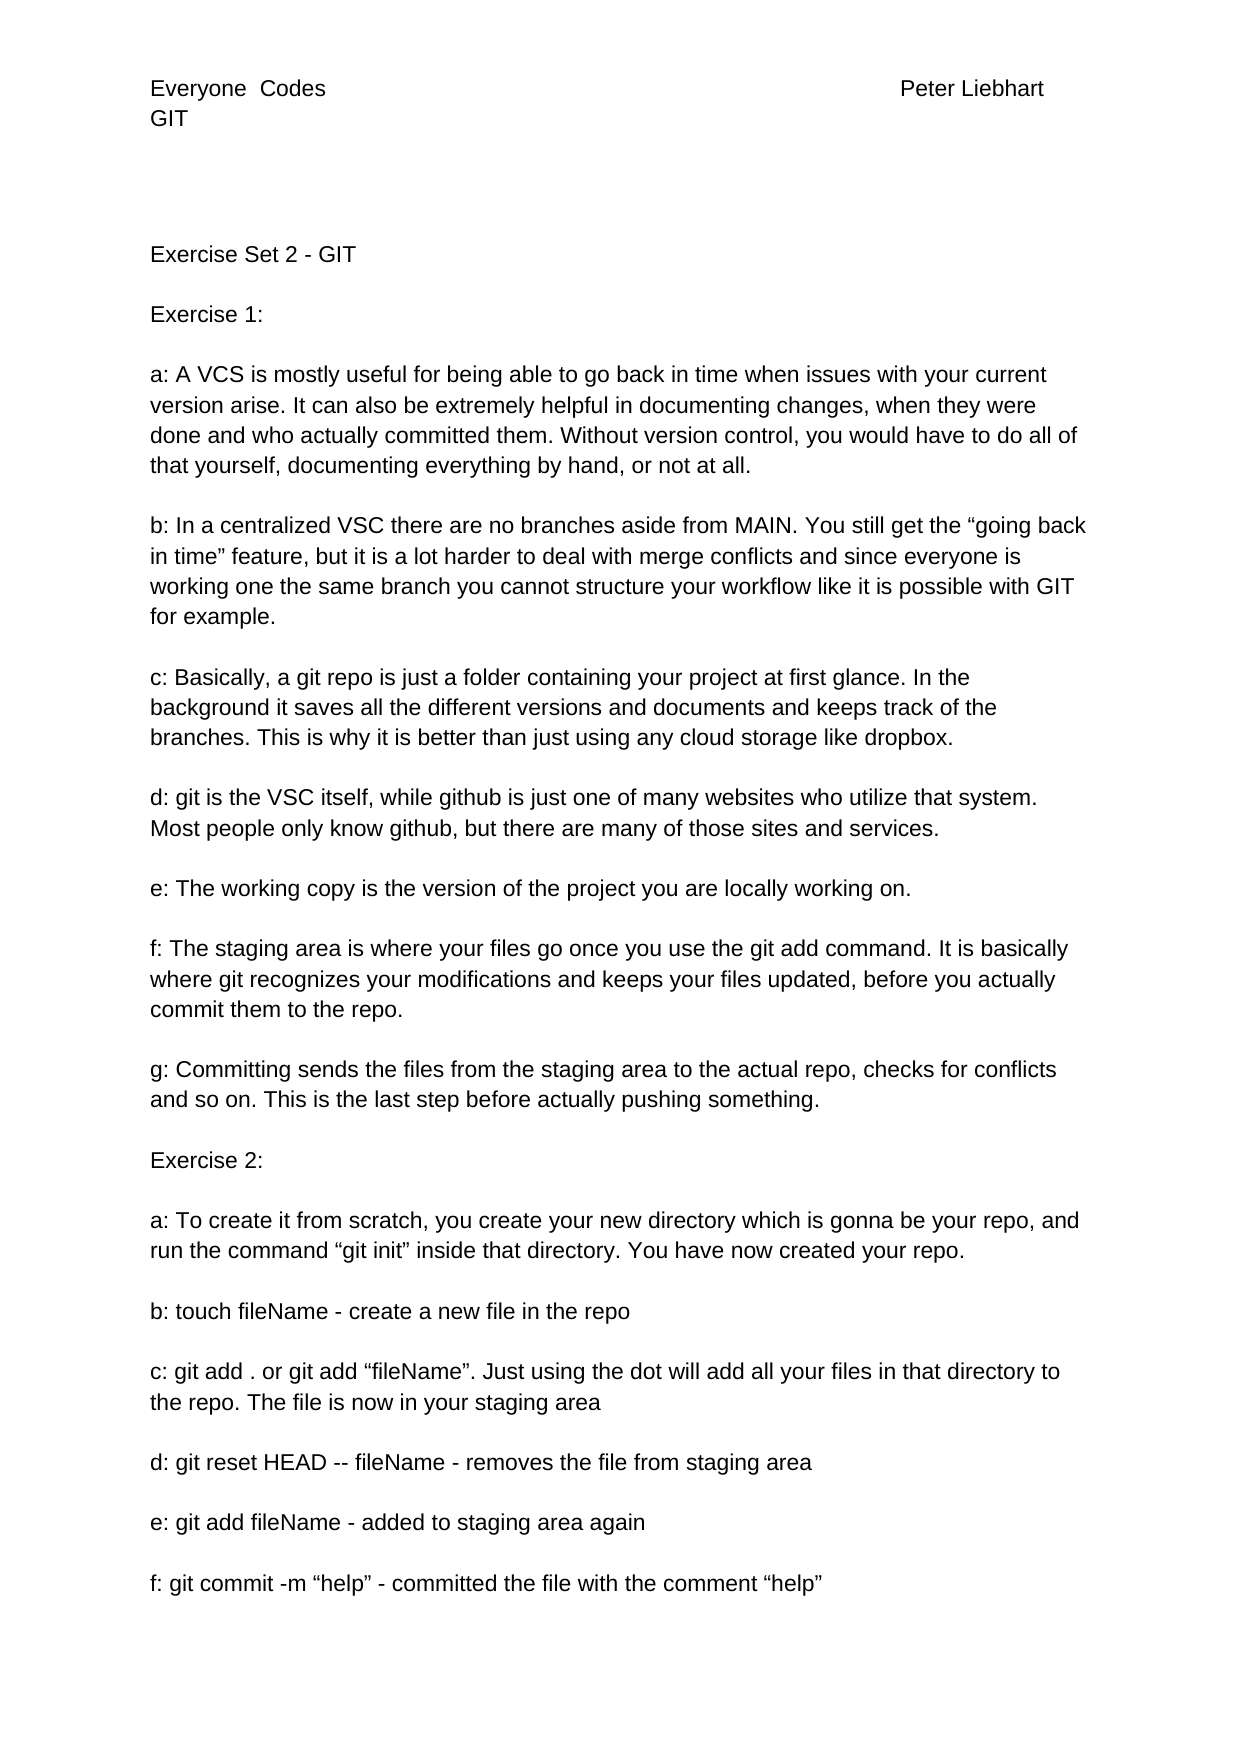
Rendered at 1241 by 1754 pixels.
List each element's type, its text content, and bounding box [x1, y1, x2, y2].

text b: touch fileName - create a new file in the repo [150, 1298, 1090, 1324]
text e: The working copy is the version of the project you are locally working on. [150, 875, 1090, 901]
text d: git is the VSC itself, while github is just one of many websites who utilize that system. Most people only know github, but there are many of those sites and services. [150, 784, 1090, 841]
text Exercise 2: [150, 1147, 1090, 1173]
text c: Basically, a git repo is just a folder containing your project at first glance. In the background it saves all the different versions and documents and keeps track of the branches. This is why it is better than just using any cloud storage like dropbox. [150, 663, 1090, 750]
text d: git reset HEAD -- fileName - removes the file from staging area [150, 1449, 1090, 1475]
text f: The staging area is where your files go once you use the git add command. It is basically where git recognizes your modifications and keeps your files updated, before you actually commit them to the repo. [150, 935, 1090, 1022]
text g: Committing sends the files from the staging area to the actual repo, checks for conflicts and so on. This is the last step before actually pushing something. [150, 1056, 1090, 1113]
text a: To create it from scratch, you create your new directory which is gonna be your repo, and run the command “git init” inside that directory. You have now created your repo. [150, 1207, 1090, 1264]
text Exercise Set 2 - GIT [150, 241, 1090, 267]
text Exercise 1: [150, 301, 1090, 327]
text f: git commit -m “help” - committed the file with the comment “help” [150, 1570, 1090, 1596]
text c: git add . or git add “fileName”. Just using the dot will add all your files in that directory to the repo. The file is now in your staging area [150, 1358, 1090, 1415]
text e: git add fileName - added to staging area again [150, 1509, 1090, 1536]
text a: A VCS is mostly useful for being able to go back in time when issues with your current version arise. It can also be extremely helpful in documenting changes, when they were done and who actually committed them. Without version control, you would have to do all of that yourself, documenting everything by hand, or not at all. [150, 361, 1090, 478]
text b: In a centralized VSC there are no branches aside from MAIN. You still get the “going back in time” feature, but it is a lot harder to deal with merge conflicts and since everyone is working one the same branch you cannot structure your workflow like it is possible with GIT for example. [150, 512, 1090, 629]
